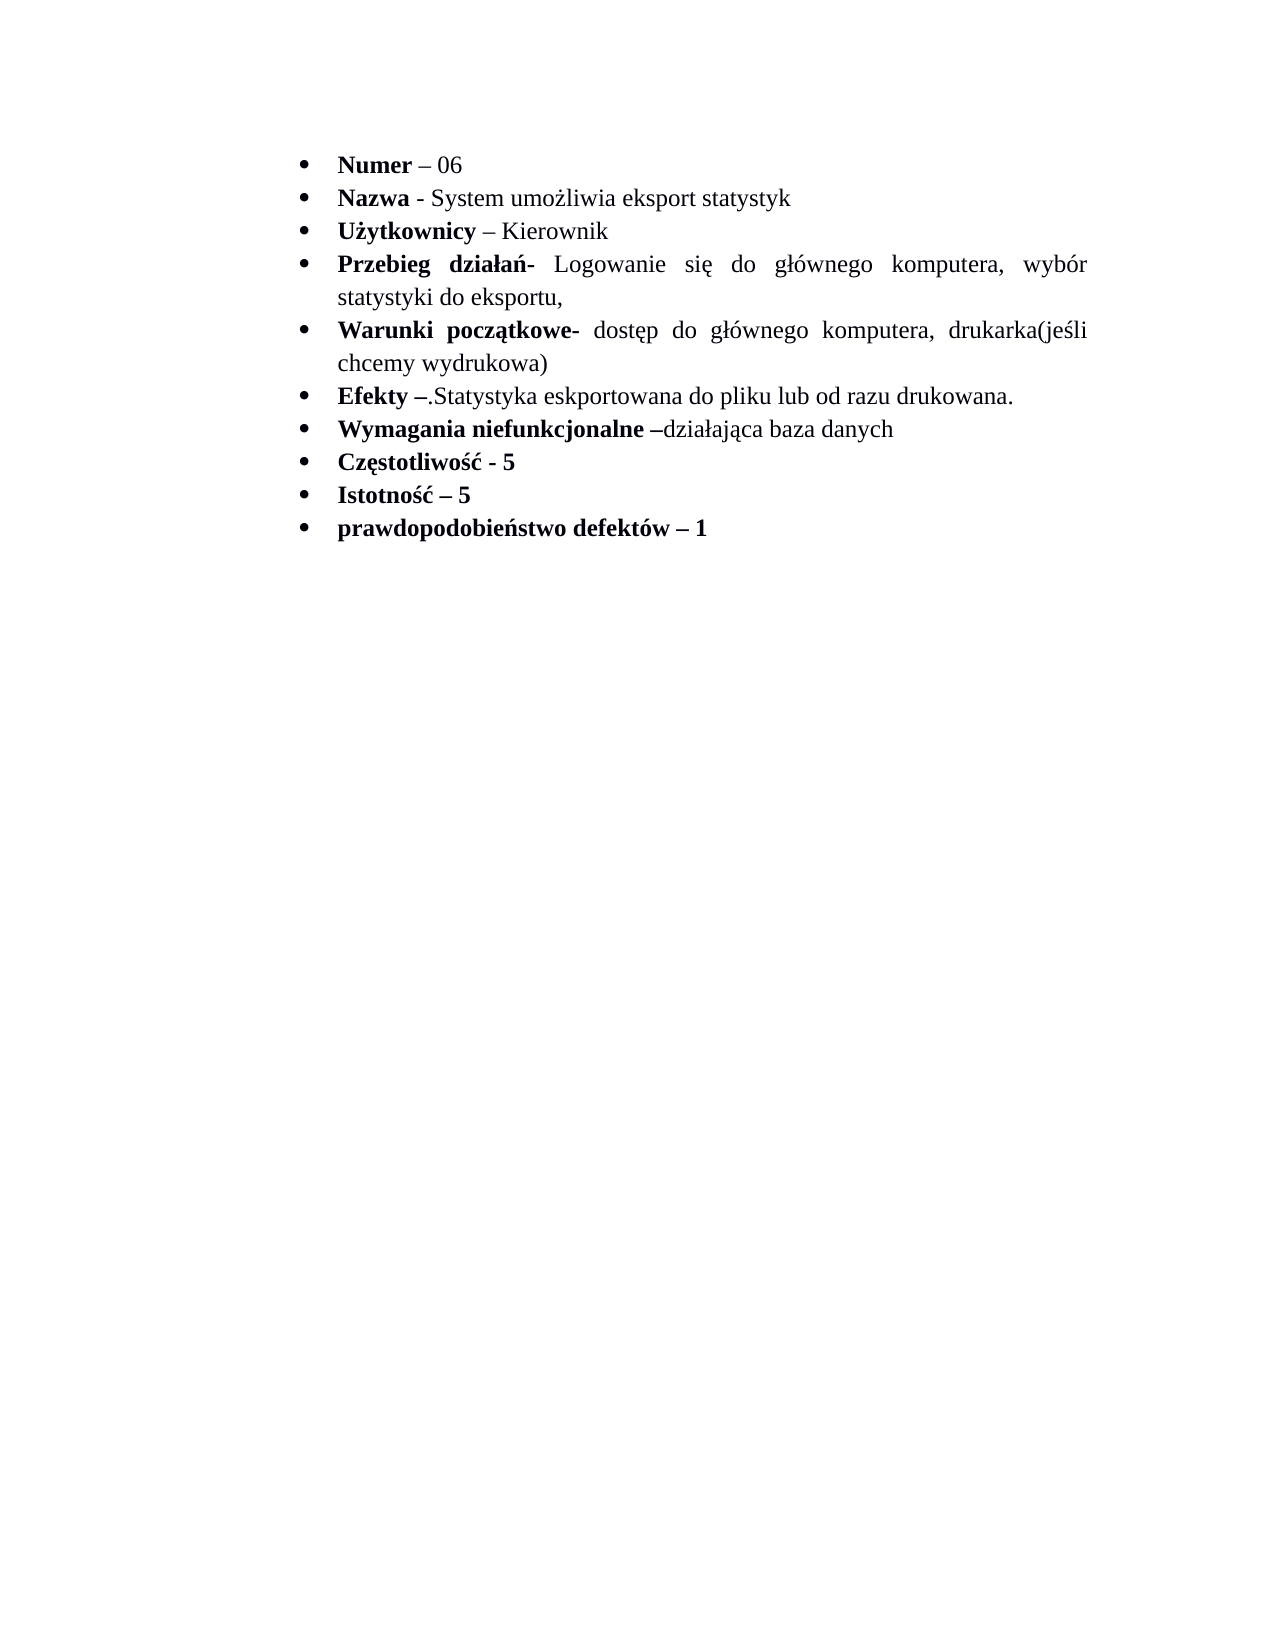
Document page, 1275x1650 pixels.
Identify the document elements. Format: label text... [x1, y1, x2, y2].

list Numer – 06 [300, 150, 1087, 179]
list Efekty –.Statystyka eskportowana do pliku lub od razu drukowana. [300, 381, 1087, 410]
list Warunki początkowe- dostęp do głównego komputera, drukarka(jeśli chcemy wydrukowa) [300, 315, 1087, 377]
list Przebieg działań- Logowanie się do głównego komputera, wybór statystyki do eksportu, [300, 249, 1087, 311]
list Istotność – 5 [300, 480, 1087, 509]
list Nazwa - System umożliwia eksport statystyk [300, 183, 1087, 212]
list Wymagania niefunkcjonalne –działająca baza danych [300, 414, 1087, 443]
list Użytkownicy – Kierownik [300, 216, 1087, 245]
list Częstotliwość - 5 [300, 447, 1087, 476]
list prawdopodobieństwo defektów – 1 [300, 513, 1087, 542]
